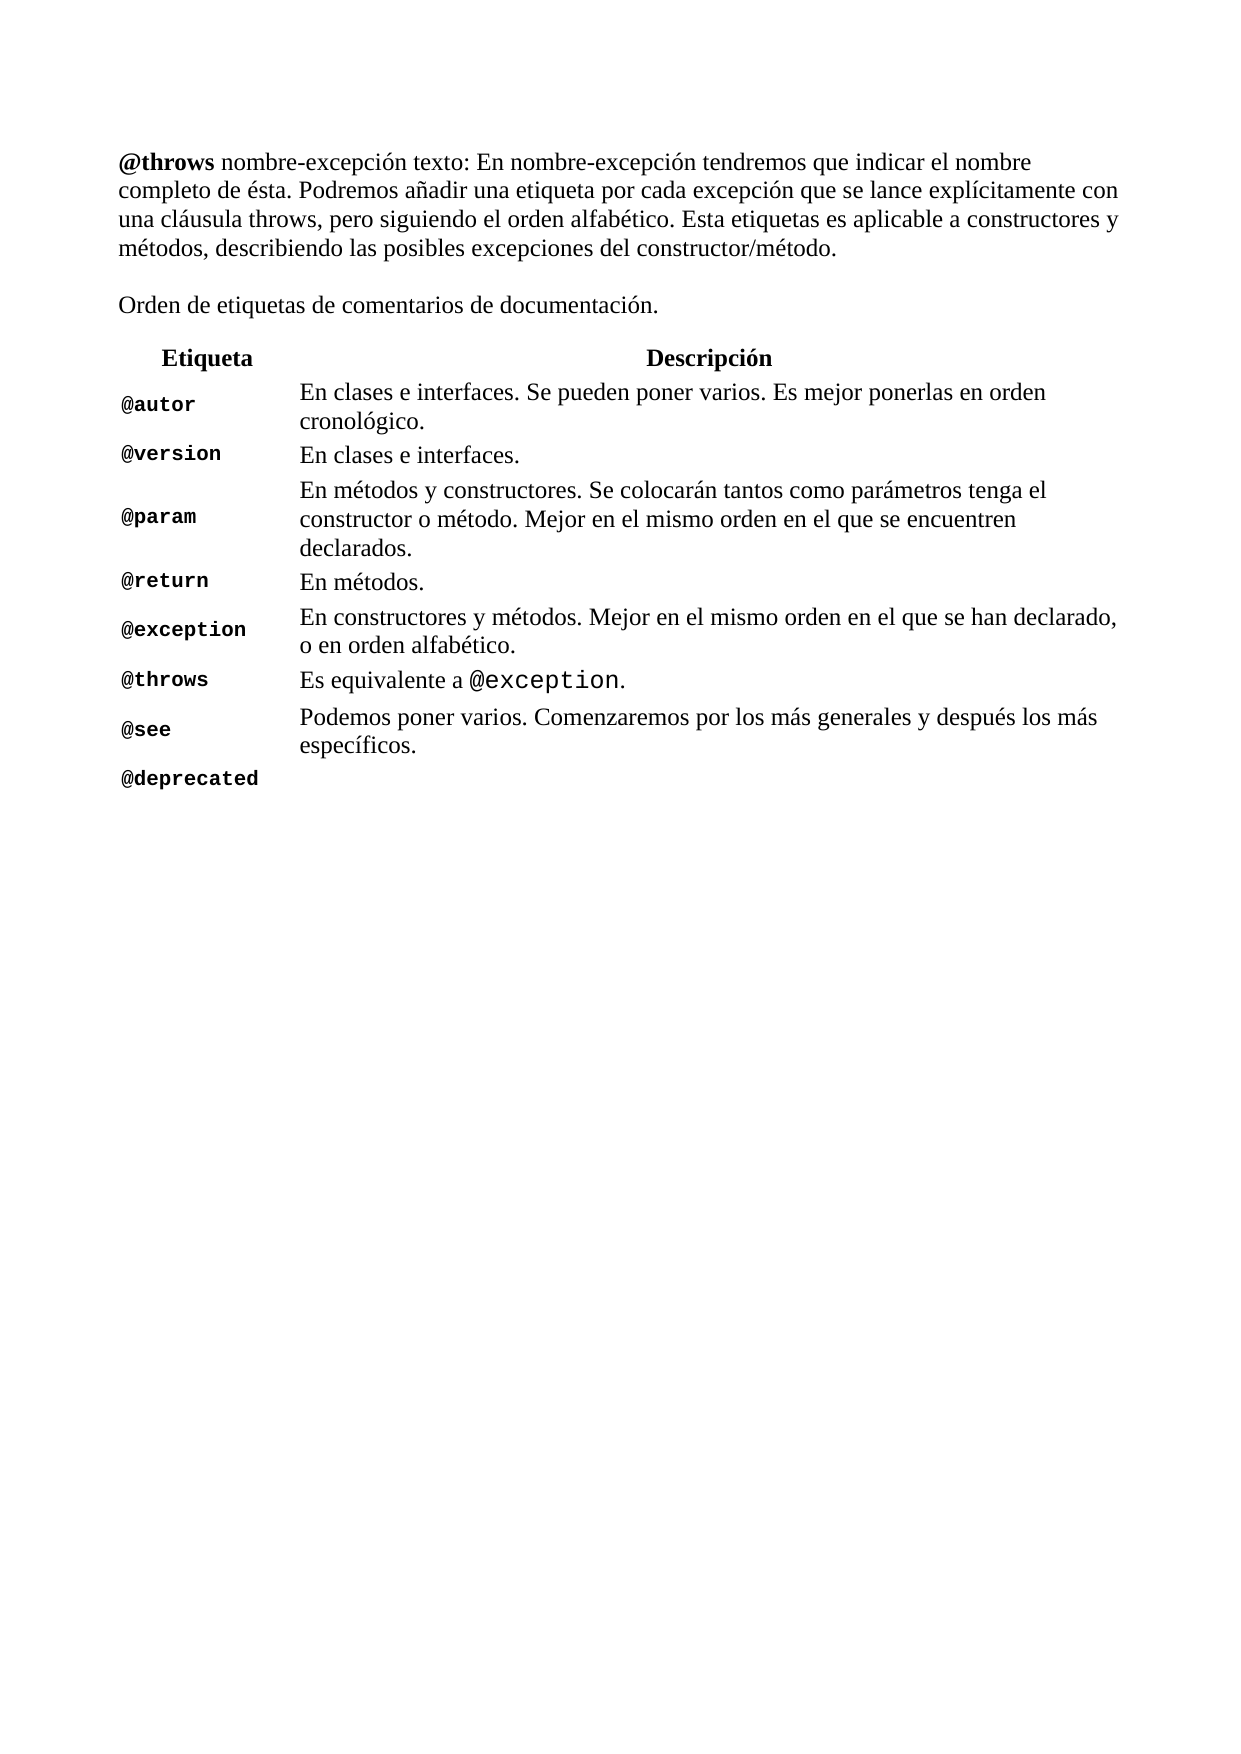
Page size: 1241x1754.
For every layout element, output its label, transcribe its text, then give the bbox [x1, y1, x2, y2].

table_cell @version [118, 438, 296, 472]
table_header Etiqueta [118, 340, 296, 374]
table_cell @throws [118, 662, 296, 699]
table_cell En métodos. [296, 564, 1122, 599]
table_cell @see [118, 699, 296, 762]
table_cell @exception [118, 599, 296, 662]
table_cell En constructores y métodos. Mejor en el mismo orden en el que se han declarado, o en orden alfabético. [296, 599, 1122, 662]
table_cell @autor [118, 374, 296, 438]
table_header Descripción [296, 340, 1122, 374]
table_cell Podemos poner varios. Comenzaremos por los más generales y después los más específicos. [296, 699, 1122, 762]
table_cell @deprecated [118, 762, 296, 797]
table_cell En métodos y constructores. Se colocarán tantos como parámetros tenga el constructor o método. Mejor en el mismo orden en el que se encuentren declarados. [296, 472, 1122, 564]
text Orden de etiquetas de comentarios de documentación. [118, 291, 1122, 319]
table_cell @return [118, 564, 296, 599]
text @throws nombre-excepción texto: En nombre-excepción tendremos que indicar el nombre completo de ésta. Podremos añadir una etiqueta por cada excepción que se lance explícitamente con una cláusula throws, pero siguiendo el orden alfabético. Esta etiquetas es aplicable a constructores y métodos, describiendo las posibles excepciones del constructor/método. [118, 147, 1122, 262]
table_cell [296, 762, 1122, 797]
table_cell En clases e interfaces. Se pueden poner varios. Es mejor ponerlas en orden cronológico. [296, 374, 1122, 438]
table_cell Es equivalente a @exception. [296, 662, 1122, 699]
table_cell En clases e interfaces. [296, 438, 1122, 472]
table_cell @param [118, 472, 296, 564]
